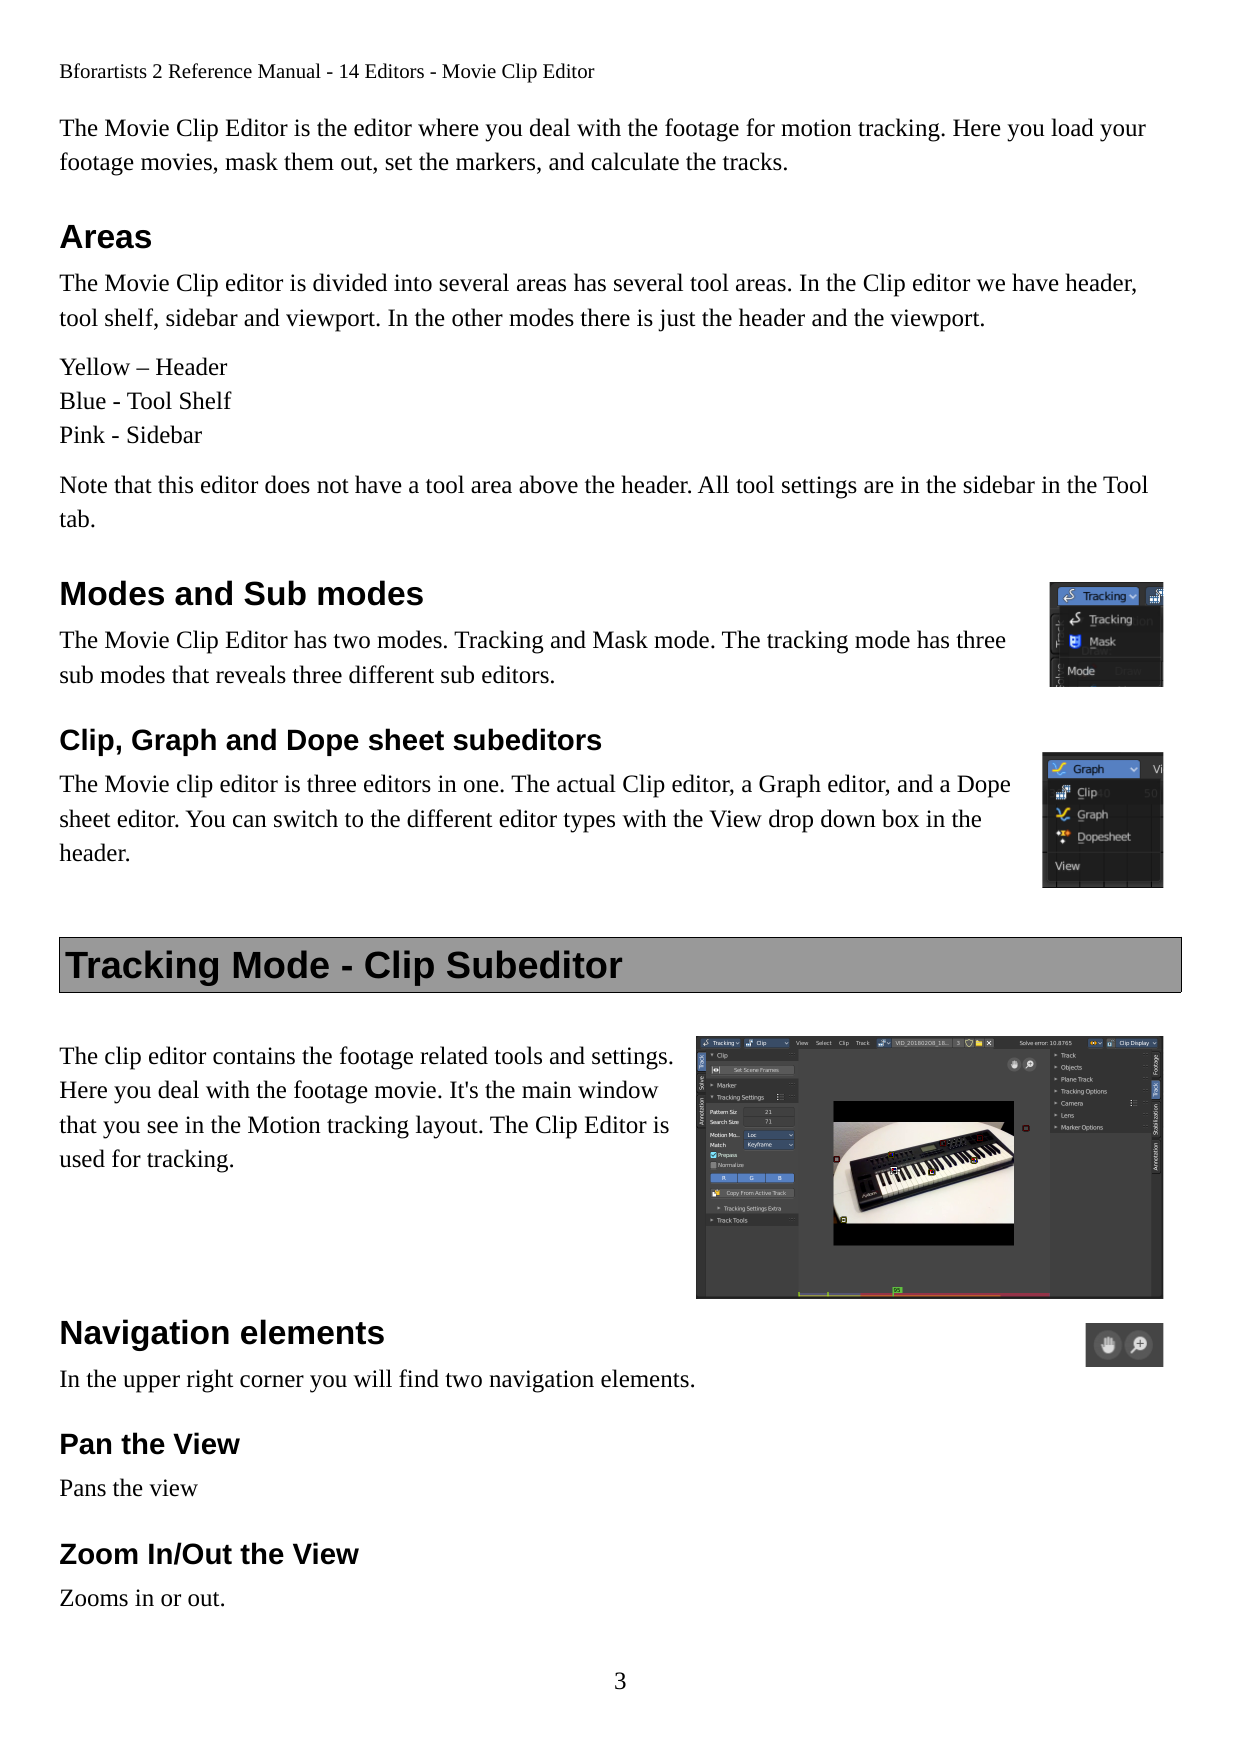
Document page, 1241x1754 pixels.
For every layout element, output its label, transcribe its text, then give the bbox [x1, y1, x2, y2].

subtitle Modes and Sub modes [59, 574, 1181, 613]
picture [1042, 752, 1164, 888]
picture [1085, 1323, 1164, 1367]
subtitle Pan the View [59, 1427, 1181, 1461]
picture [1049, 582, 1164, 687]
text The Movie Clip editor is divided into several areas has several tool areas. In the Clip editor we have header, tool shelf, sidebar and viewport. In the other modes there is just the header and the viewport. [59, 268, 1181, 331]
picture [695, 1036, 1164, 1299]
subtitle Zoom In/Out the View [59, 1537, 1181, 1571]
text The clip editor contains the footage related tools and settings. Here you deal with the footage movie. It's the main window that you see in the Motion tracking layout. The Clip Editor is used for tracking. [59, 1041, 695, 1173]
text Note that this editor does not have a tool area above the header. All tool settings are in the sidebar in the Tool tab. [59, 470, 1181, 533]
text In the upper right corner you will find two navigation elements. [59, 1364, 1181, 1392]
table_header Tracking Mode - Clip Subeditor [60, 938, 1181, 992]
text The Movie clip editor is three editors in one. The actual Clip editor, a Graph editor, and a Dope sheet editor. You can switch to the different editor types with the View drop down box in the header. [59, 769, 1042, 867]
text The Movie Clip Editor is the editor where you deal with the footage for motion tracking. Here you load your footage movies, mask them out, set the markers, and calculate the tracks. [59, 113, 1181, 176]
subtitle Areas [59, 217, 1181, 256]
text Pans the view [59, 1473, 1181, 1502]
subtitle Navigation elements [59, 1312, 1181, 1351]
text Zooms in or out. [59, 1583, 1181, 1612]
subtitle Clip, Graph and Dope sheet subeditors [59, 723, 1181, 757]
text Yellow – Header Blue - Tool Shelf Pink - Sidebar [59, 352, 1181, 449]
text The Movie Clip Editor has two modes. Tracking and Mask mode. The tracking mode has three sub modes that reveals three different sub editors. [59, 625, 1181, 688]
